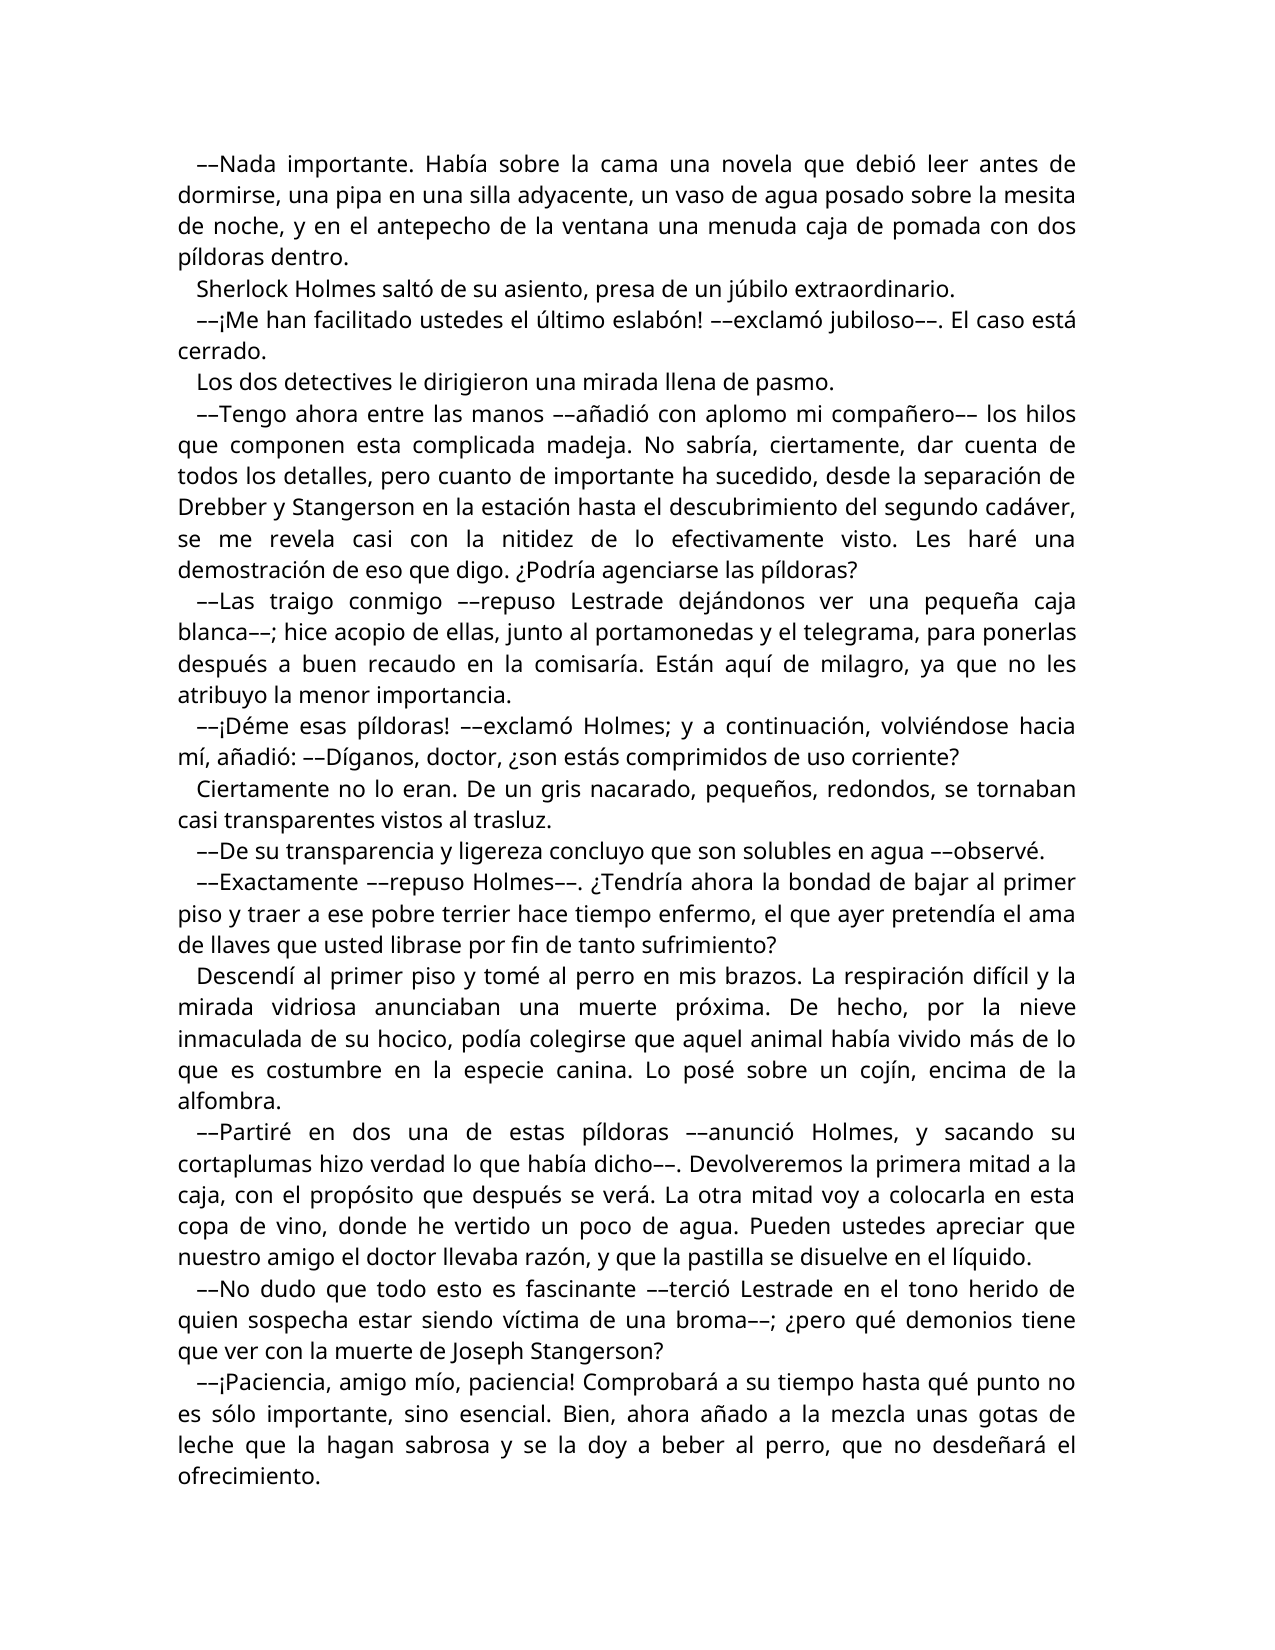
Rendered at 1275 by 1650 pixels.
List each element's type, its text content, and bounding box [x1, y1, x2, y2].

subtitle Sherlock Holmes saltó de su asiento, presa de un júbilo extraordinario. [177, 273, 1077, 304]
subtitle ––¡Paciencia, amigo mío, paciencia! Comprobará a su tiempo hasta qué punto no es sólo importante, sino esencial. Bien, ahora añado a la mezcla unas gotas de leche que la hagan sabrosa y se la doy a beber al perro, que no desdeñará el ofrecimiento. [177, 1366, 1077, 1491]
subtitle Los dos detectives le dirigieron una mirada llena de pasmo. [177, 366, 1077, 398]
subtitle ––¡Me han facilitado ustedes el último eslabón! ––exclamó jubiloso––. El caso está cerrado. [177, 304, 1077, 366]
subtitle ––De su transparencia y ligereza concluyo que son solubles en agua ––observé. [177, 835, 1077, 866]
subtitle ––No dudo que todo esto es fascinante ––terció Lestrade en el tono herido de quien sospecha estar siendo víctima de una broma––; ¿pero qué demonios tiene que ver con la muerte de Joseph Stangerson? [177, 1273, 1077, 1366]
subtitle ––Partiré en dos una de estas píldoras ––anunció Holmes, y sacando su cortaplumas hizo verdad lo que había dicho––. Devolveremos la primera mitad a la caja, con el propósito que después se verá. La otra mitad voy a colocarla en esta copa de vino, donde he vertido un poco de agua. Pueden ustedes apreciar que nuestro amigo el doctor llevaba razón, y que la pastilla se disuelve en el líquido. [177, 1116, 1077, 1273]
subtitle Ciertamente no lo eran. De un gris nacarado, pequeños, redondos, se tornaban casi transparentes vistos al trasluz. [177, 773, 1077, 835]
subtitle ––Tengo ahora entre las manos ––añadió con aplomo mi compañero–– los hilos que componen esta complicada madeja. No sabría, ciertamente, dar cuenta de todos los detalles, pero cuanto de importante ha sucedido, desde la separación de Drebber y Stangerson en la estación hasta el descubrimiento del segundo cadáver, se me revela casi con la nitidez de lo efectivamente visto. Les haré una demostración de eso que digo. ¿Podría agenciarse las píldoras? [177, 398, 1077, 585]
subtitle Descendí al primer piso y tomé al perro en mis brazos. La respiración difícil y la mirada vidriosa anunciaban una muerte próxima. De hecho, por la nieve inmaculada de su hocico, podía colegirse que aquel animal había vivido más de lo que es costumbre en la especie canina. Lo posé sobre un cojín, encima de la alfombra. [177, 960, 1077, 1116]
subtitle ––Las traigo conmigo ––repuso Lestrade dejándonos ver una pequeña caja blanca––; hice acopio de ellas, junto al portamonedas y el telegrama, para ponerlas después a buen recaudo en la comisaría. Están aquí de milagro, ya que no les atribuyo la menor importancia. [177, 585, 1077, 710]
subtitle ––Nada importante. Había sobre la cama una novela que debió leer antes de dormirse, una pipa en una silla adyacente, un vaso de agua posado sobre la mesita de noche, y en el antepecho de la ventana una menuda caja de pomada con dos píldoras dentro. [177, 148, 1077, 273]
subtitle ––¡Déme esas píldoras! ––exclamó Holmes; y a continuación, volviéndose hacia mí, añadió: ––Díganos, doctor, ¿son estás comprimidos de uso corriente? [177, 710, 1077, 773]
subtitle ––Exactamente ––repuso Holmes––. ¿Tendría ahora la bondad de bajar al primer piso y traer a ese pobre terrier hace tiempo enfermo, el que ayer pretendía el ama de llaves que usted librase por fin de tanto sufrimiento? [177, 866, 1077, 960]
